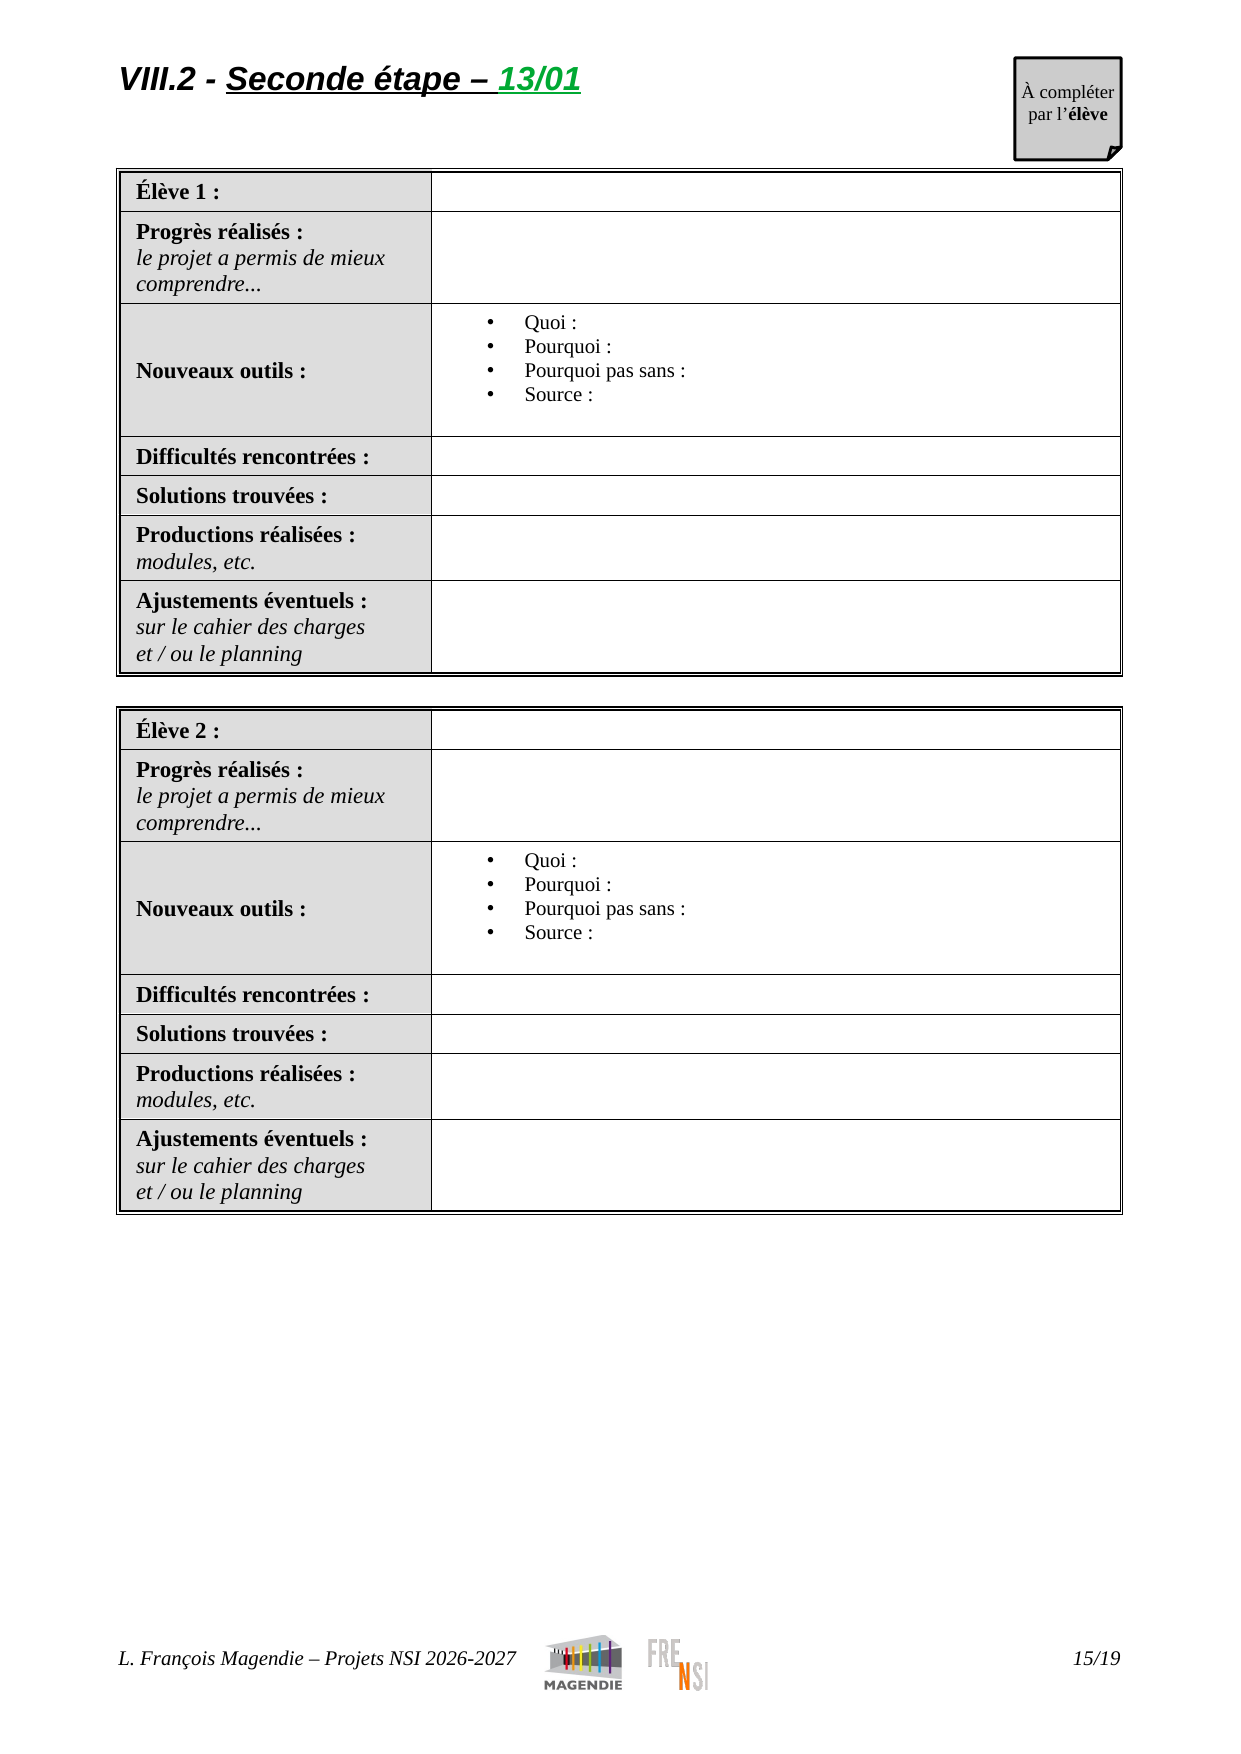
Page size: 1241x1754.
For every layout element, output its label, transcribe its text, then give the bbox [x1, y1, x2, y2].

table_header [432, 711, 1120, 749]
table_header [432, 173, 1120, 211]
table_cell [432, 212, 1120, 303]
table_cell [432, 437, 1120, 475]
table_cell [432, 516, 1120, 580]
table_cell Productions réalisées : modules, etc. [121, 516, 431, 580]
table_cell Difficultés rencontrées : [121, 975, 431, 1013]
table_cell Progrès réalisés : le projet a permis de mieux comprendre... [121, 212, 431, 303]
subtitle Seconde étape – 13/01 [118, 59, 1013, 97]
table_cell Quoi : Pourquoi : Pourquoi pas sans : Source : [432, 842, 1120, 974]
table_cell [432, 581, 1120, 672]
table_cell Nouveaux outils : [121, 842, 431, 974]
table_cell Solutions trouvées : [121, 476, 431, 514]
table_cell [432, 1015, 1120, 1053]
table_cell Nouveaux outils : [121, 304, 431, 436]
table_cell [432, 1054, 1120, 1118]
picture [648, 1639, 708, 1691]
table_header Élève 1 : [121, 173, 431, 211]
table_cell Progrès réalisés : le projet a permis de mieux comprendre... [121, 750, 431, 841]
table_cell [432, 1120, 1120, 1210]
table_cell Quoi : Pourquoi : Pourquoi pas sans : Source : [432, 304, 1120, 436]
table_cell Difficultés rencontrées : [121, 437, 431, 475]
table_cell [432, 975, 1120, 1013]
table_cell [432, 750, 1120, 841]
table_cell Solutions trouvées : [121, 1015, 431, 1053]
picture [532, 1635, 633, 1695]
table_cell Ajustements éventuels : sur le cahier des charges et / ou le planning [121, 1120, 431, 1210]
table_cell Ajustements éventuels : sur le cahier des charges et / ou le planning [121, 581, 431, 672]
table_cell [432, 476, 1120, 514]
table_cell Productions réalisées : modules, etc. [121, 1054, 431, 1118]
table_header Élève 2 : [121, 711, 431, 749]
